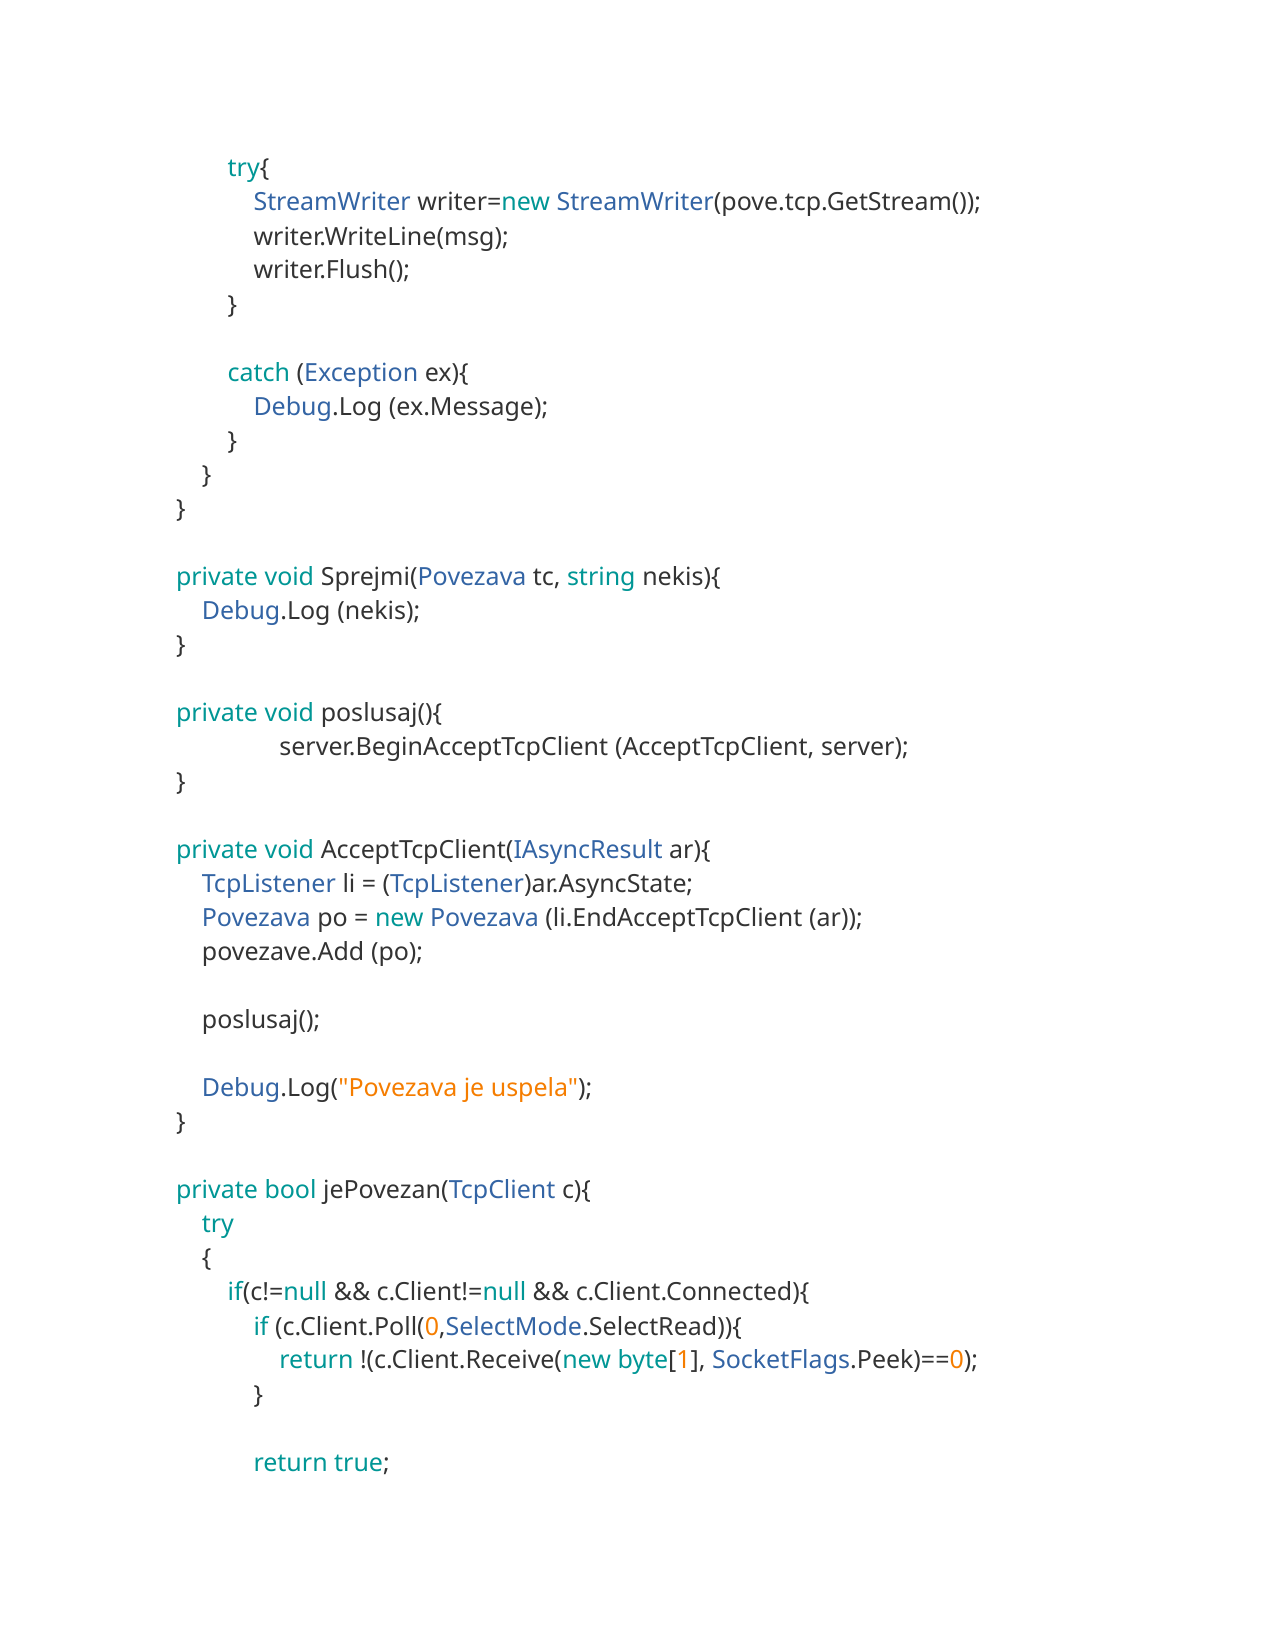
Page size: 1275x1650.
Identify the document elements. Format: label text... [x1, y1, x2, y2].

text try{ StreamWriter writer=new StreamWriter(pove.tcp.GetStream()); writer.WriteLine(msg); writer.Flush(); } catch (Exception ex){ Debug.Log (ex.Message); } } } private void Sprejmi(Povezava tc, string nekis){ Debug.Log (nekis); } private void poslusaj(){ server.BeginAcceptTcpClient (AcceptTcpClient, server); } private void AcceptTcpClient(IAsyncResult ar){ TcpListener li = (TcpListener)ar.AsyncState; Povezava po = new Povezava (li.EndAcceptTcpClient (ar)); povezave.Add (po); poslusaj(); Debug.Log("Povezava je uspela"); } private bool jePovezan(TcpClient c){ try { if(c!=null && c.Client!=null && c.Client.Connected){ if (c.Client.Poll(0,SelectMode.SelectRead)){ return !(c.Client.Receive(new byte[1], SocketFlags.Peek)==0); } return true; [150, 150, 1125, 1478]
